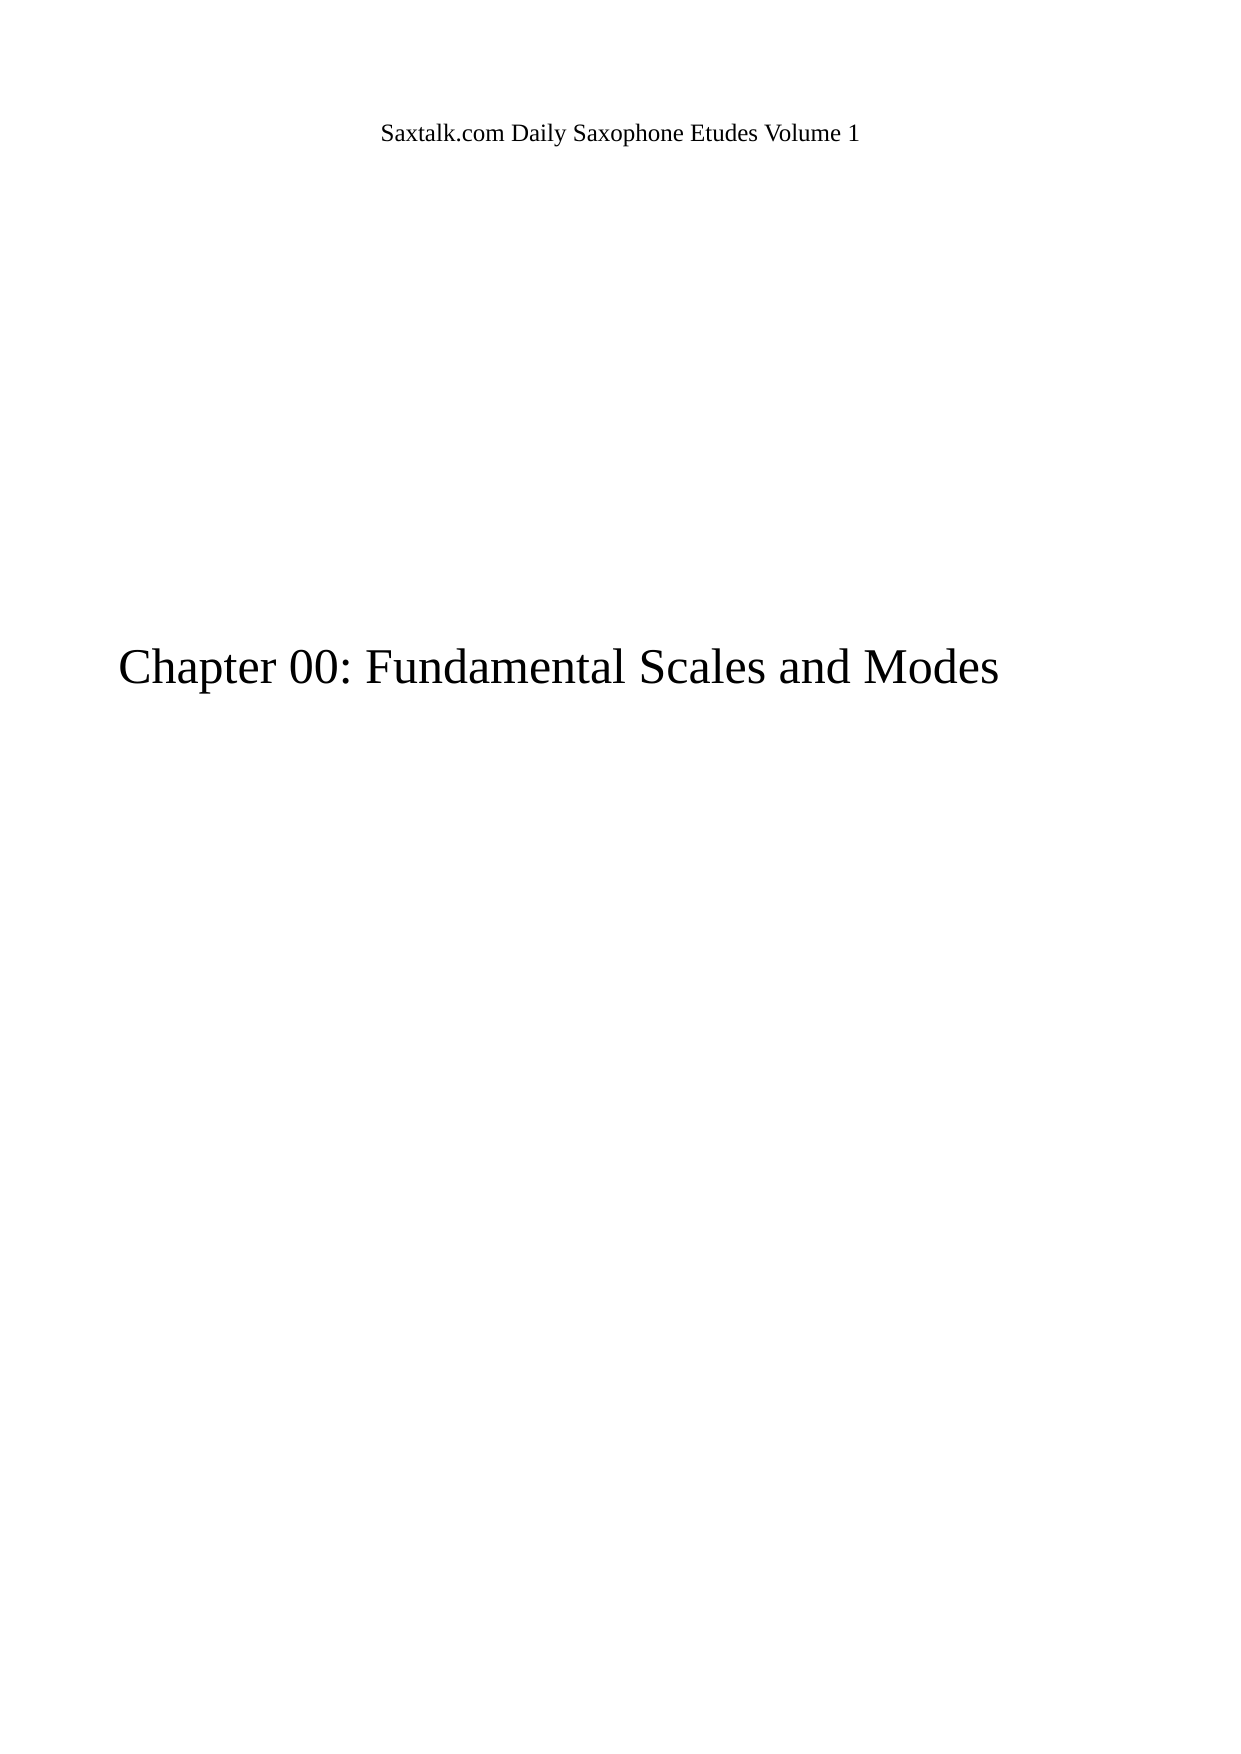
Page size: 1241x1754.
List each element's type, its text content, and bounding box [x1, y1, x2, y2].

text Chapter 00: Fundamental Scales and Modes [118, 636, 1122, 694]
